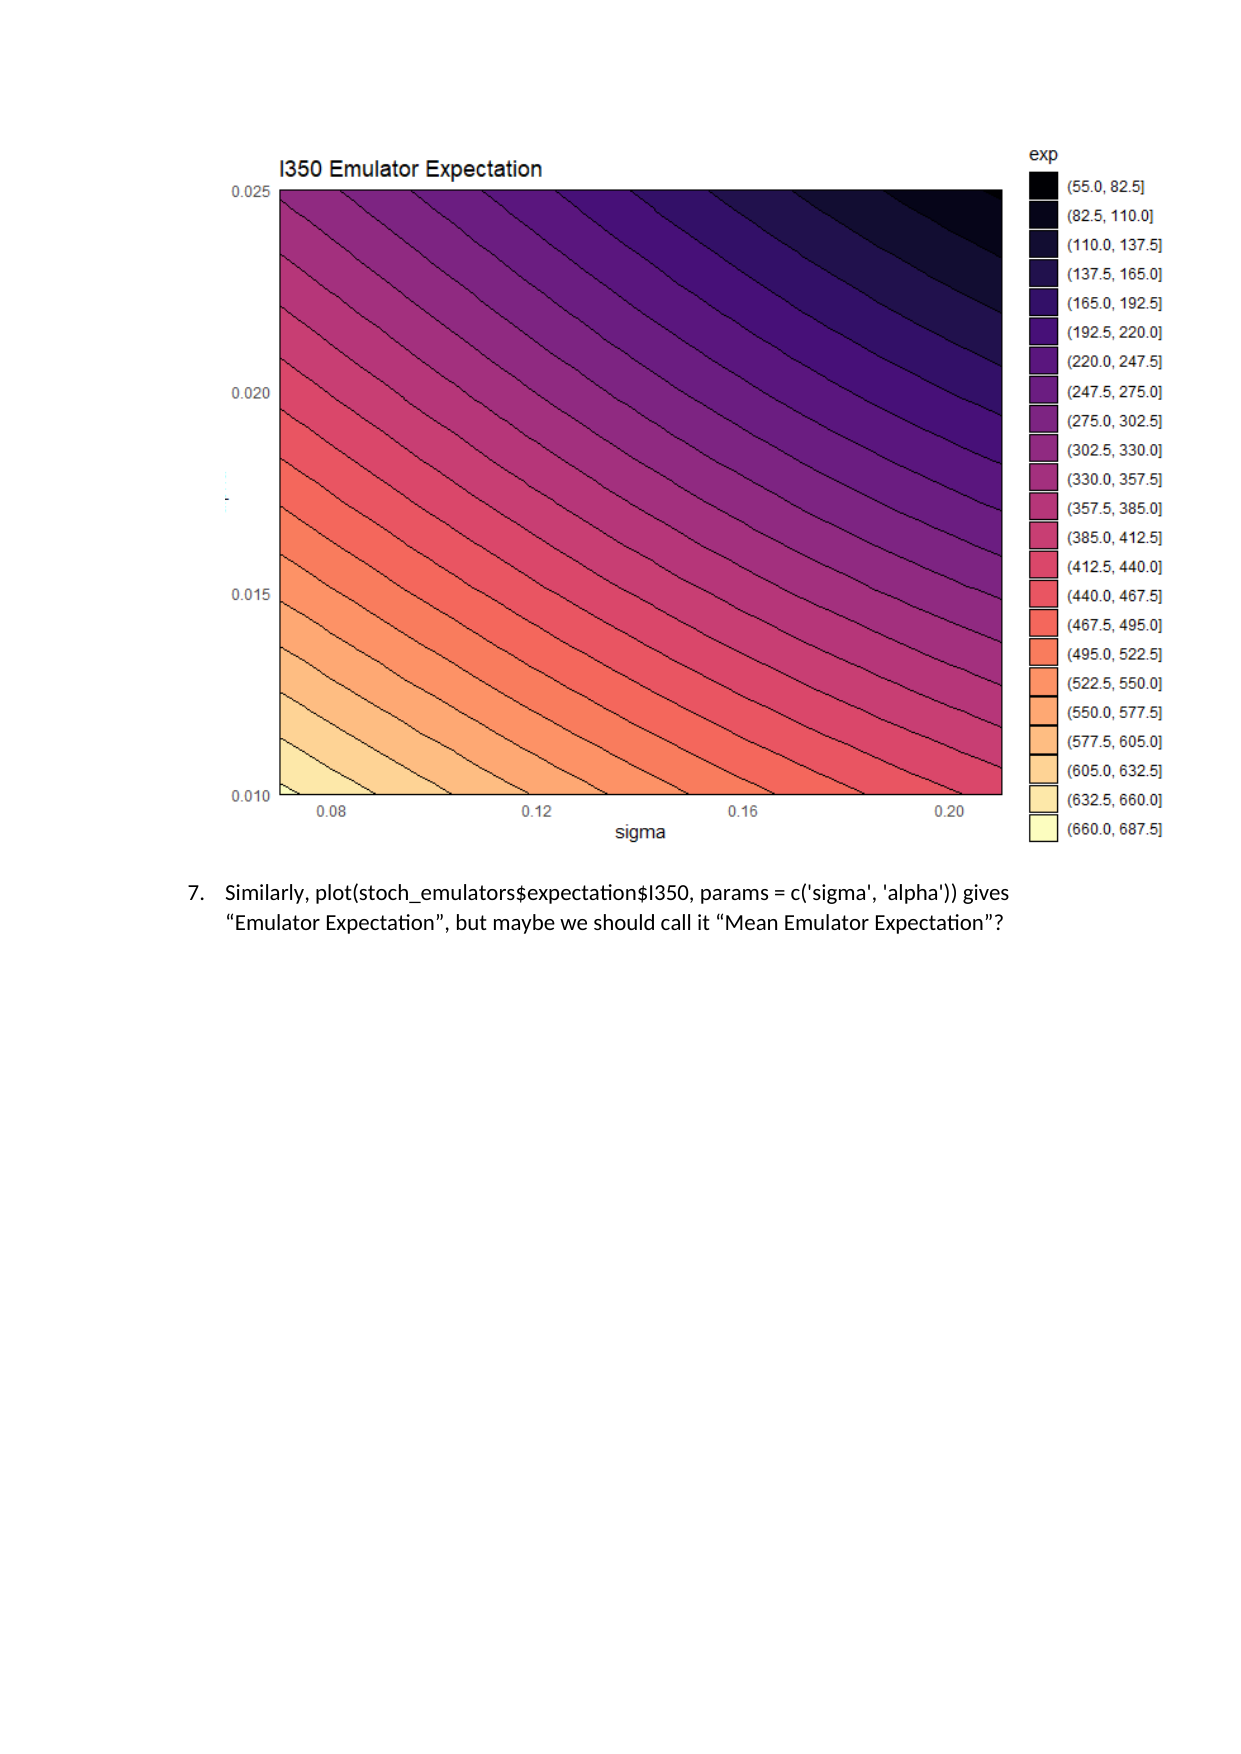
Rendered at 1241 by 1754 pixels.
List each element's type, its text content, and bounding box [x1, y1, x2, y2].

list Similarly, plot(stoch_emulators$expectation$I350, params = c('sigma', 'alpha')) gives “Emulator Expectation”, but maybe we should call it “Mean Emulator Expectation”? [187, 878, 1090, 936]
